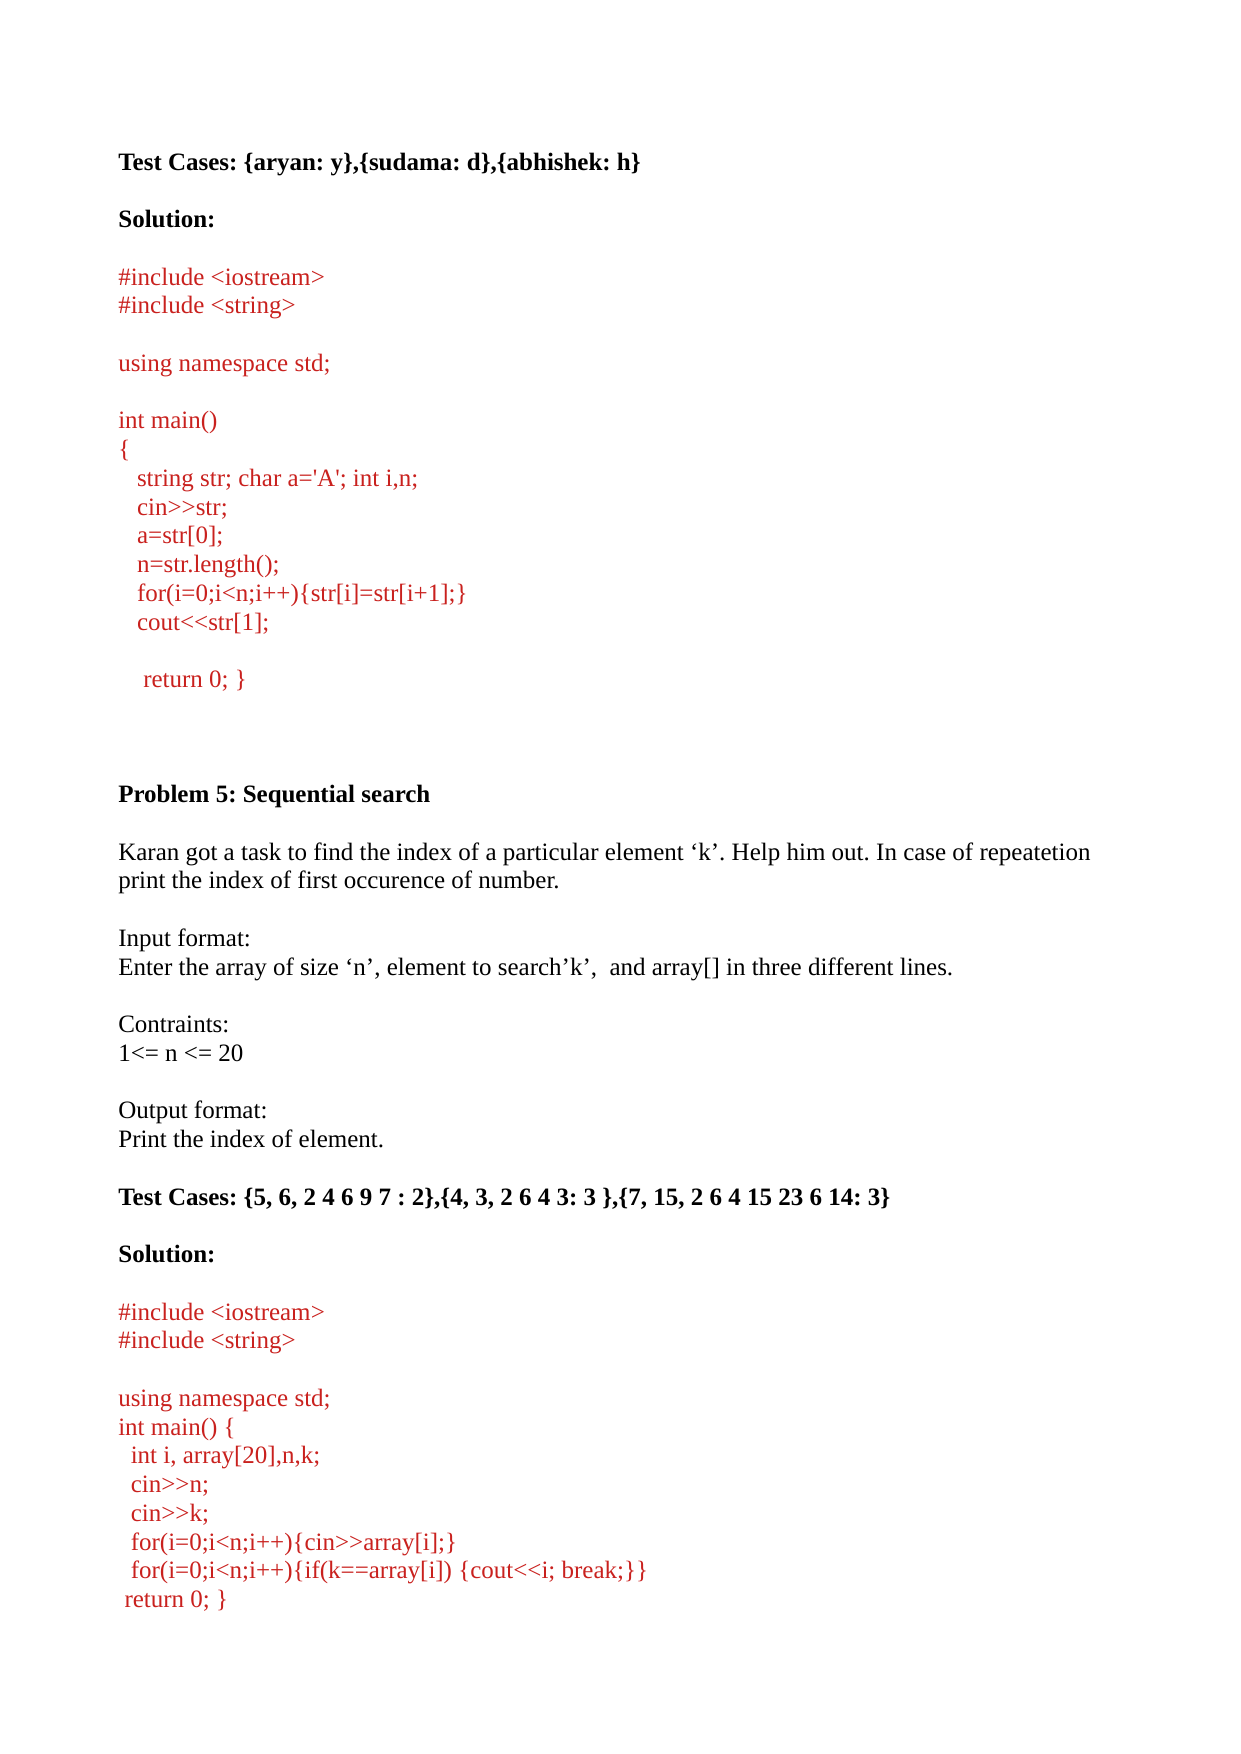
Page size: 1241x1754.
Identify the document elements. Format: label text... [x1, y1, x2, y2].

text Solution: [118, 204, 1122, 233]
text Print the index of element. [118, 1124, 1122, 1153]
text return 0; } [118, 1584, 1122, 1613]
text for(i=0;i<n;i++){str[i]=str[i+1];} [118, 578, 1122, 607]
text Test Cases: {aryan: y},{sudama: d},{abhishek: h} [118, 147, 1122, 176]
text int main() [118, 406, 1122, 434]
text Karan got a task to find the index of a particular element ‘k’. Help him out. In case of repeatetion print the index of first occurence of number. [118, 837, 1122, 894]
text for(i=0;i<n;i++){cin>>array[i];} [118, 1527, 1122, 1556]
text Problem 5: Sequential search [118, 779, 1122, 808]
text int main() { [118, 1412, 1122, 1441]
text Contraints: [118, 1009, 1122, 1038]
text Input format: [118, 923, 1122, 952]
text Output format: [118, 1096, 1122, 1124]
text cin>>k; [118, 1498, 1122, 1527]
text #include <string> [118, 1326, 1122, 1354]
text #include <iostream> [118, 1297, 1122, 1326]
text for(i=0;i<n;i++){if(k==array[i]) {cout<<i; break;}} [118, 1556, 1122, 1584]
text return 0; } [118, 664, 1122, 693]
text #include <iostream> [118, 262, 1122, 291]
text int i, array[20],n,k; [118, 1441, 1122, 1469]
text cout<<str[1]; [118, 607, 1122, 636]
text using namespace std; [118, 1383, 1122, 1412]
text string str; char a='A'; int i,n; [118, 463, 1122, 492]
text using namespace std; [118, 348, 1122, 377]
text 1<= n <= 20 [118, 1038, 1122, 1067]
text #include <string> [118, 291, 1122, 319]
text Enter the array of size ‘n’, element to search’k’, and array[] in three different lines. [118, 952, 1122, 981]
text n=str.length(); [118, 549, 1122, 578]
text Solution: [118, 1239, 1122, 1268]
text { [118, 434, 1122, 463]
text cin>>str; [118, 492, 1122, 521]
text cin>>n; [118, 1469, 1122, 1498]
text Test Cases: {5, 6, 2 4 6 9 7 : 2},{4, 3, 2 6 4 3: 3 },{7, 15, 2 6 4 15 23 6 14: 3} [118, 1182, 1122, 1211]
text a=str[0]; [118, 521, 1122, 549]
